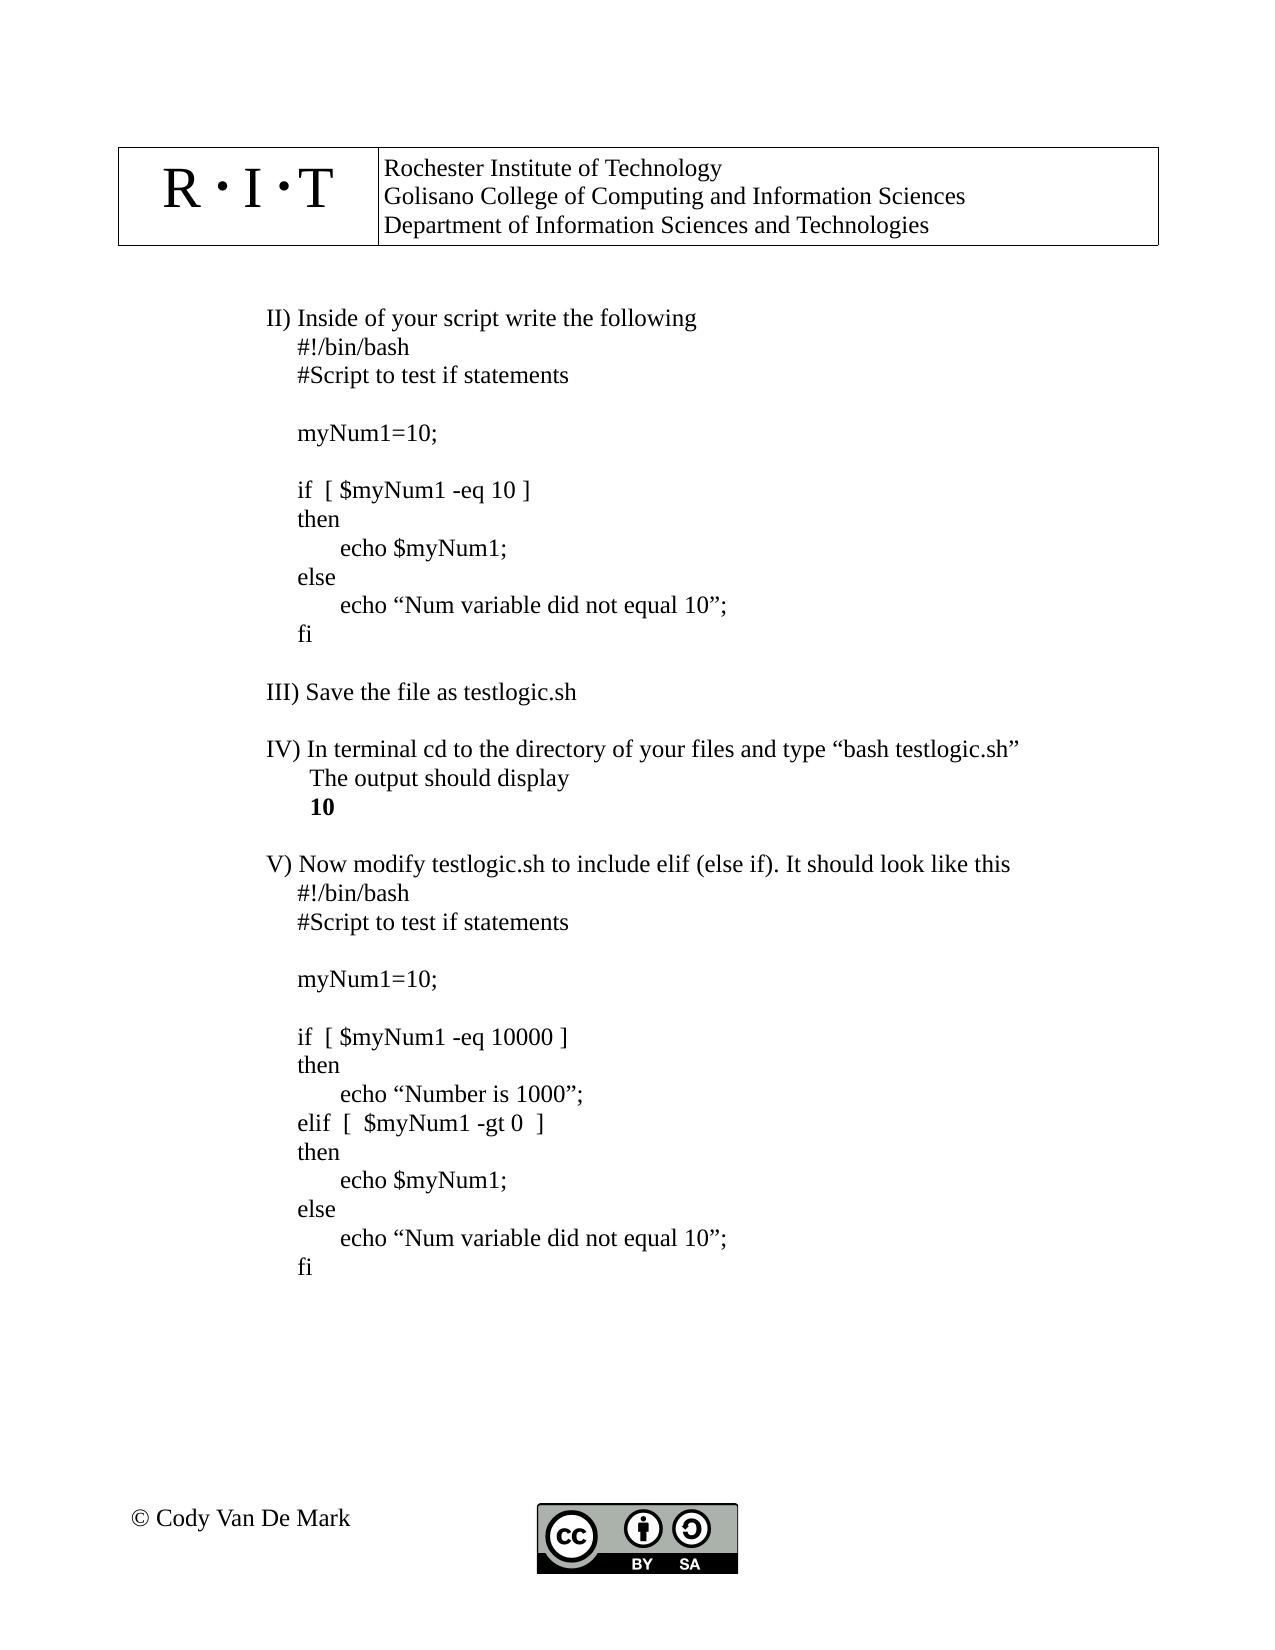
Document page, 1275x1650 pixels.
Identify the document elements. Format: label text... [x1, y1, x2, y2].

text else [118, 1194, 1157, 1223]
text echo $myNum1; [118, 1166, 1157, 1194]
text fi III) Save the file as testlogic.sh IV) In terminal cd to the directory of your files and type “bash testlogic.sh” The output should display 10 V) Now modify testlogic.sh to include elif (else if). It should look like this #!/bin/bash #Script to test if statements myNum1=10; if [ $myNum1 -eq 10000 ] then echo “Number is 1000”; elif [ $myNum1 -gt 0 ] then [118, 619, 1157, 1166]
text else [118, 562, 1157, 591]
text echo “Num variable did not equal 10”; [118, 591, 1157, 619]
text echo “Num variable did not equal 10”; [118, 1223, 1157, 1252]
text fi [118, 1252, 1157, 1338]
text II) Inside of your script write the following #!/bin/bash #Script to test if statements myNum1=10; if [ $myNum1 -eq 10 ] then echo $myNum1; [118, 303, 1157, 562]
picture [536, 1503, 739, 1574]
